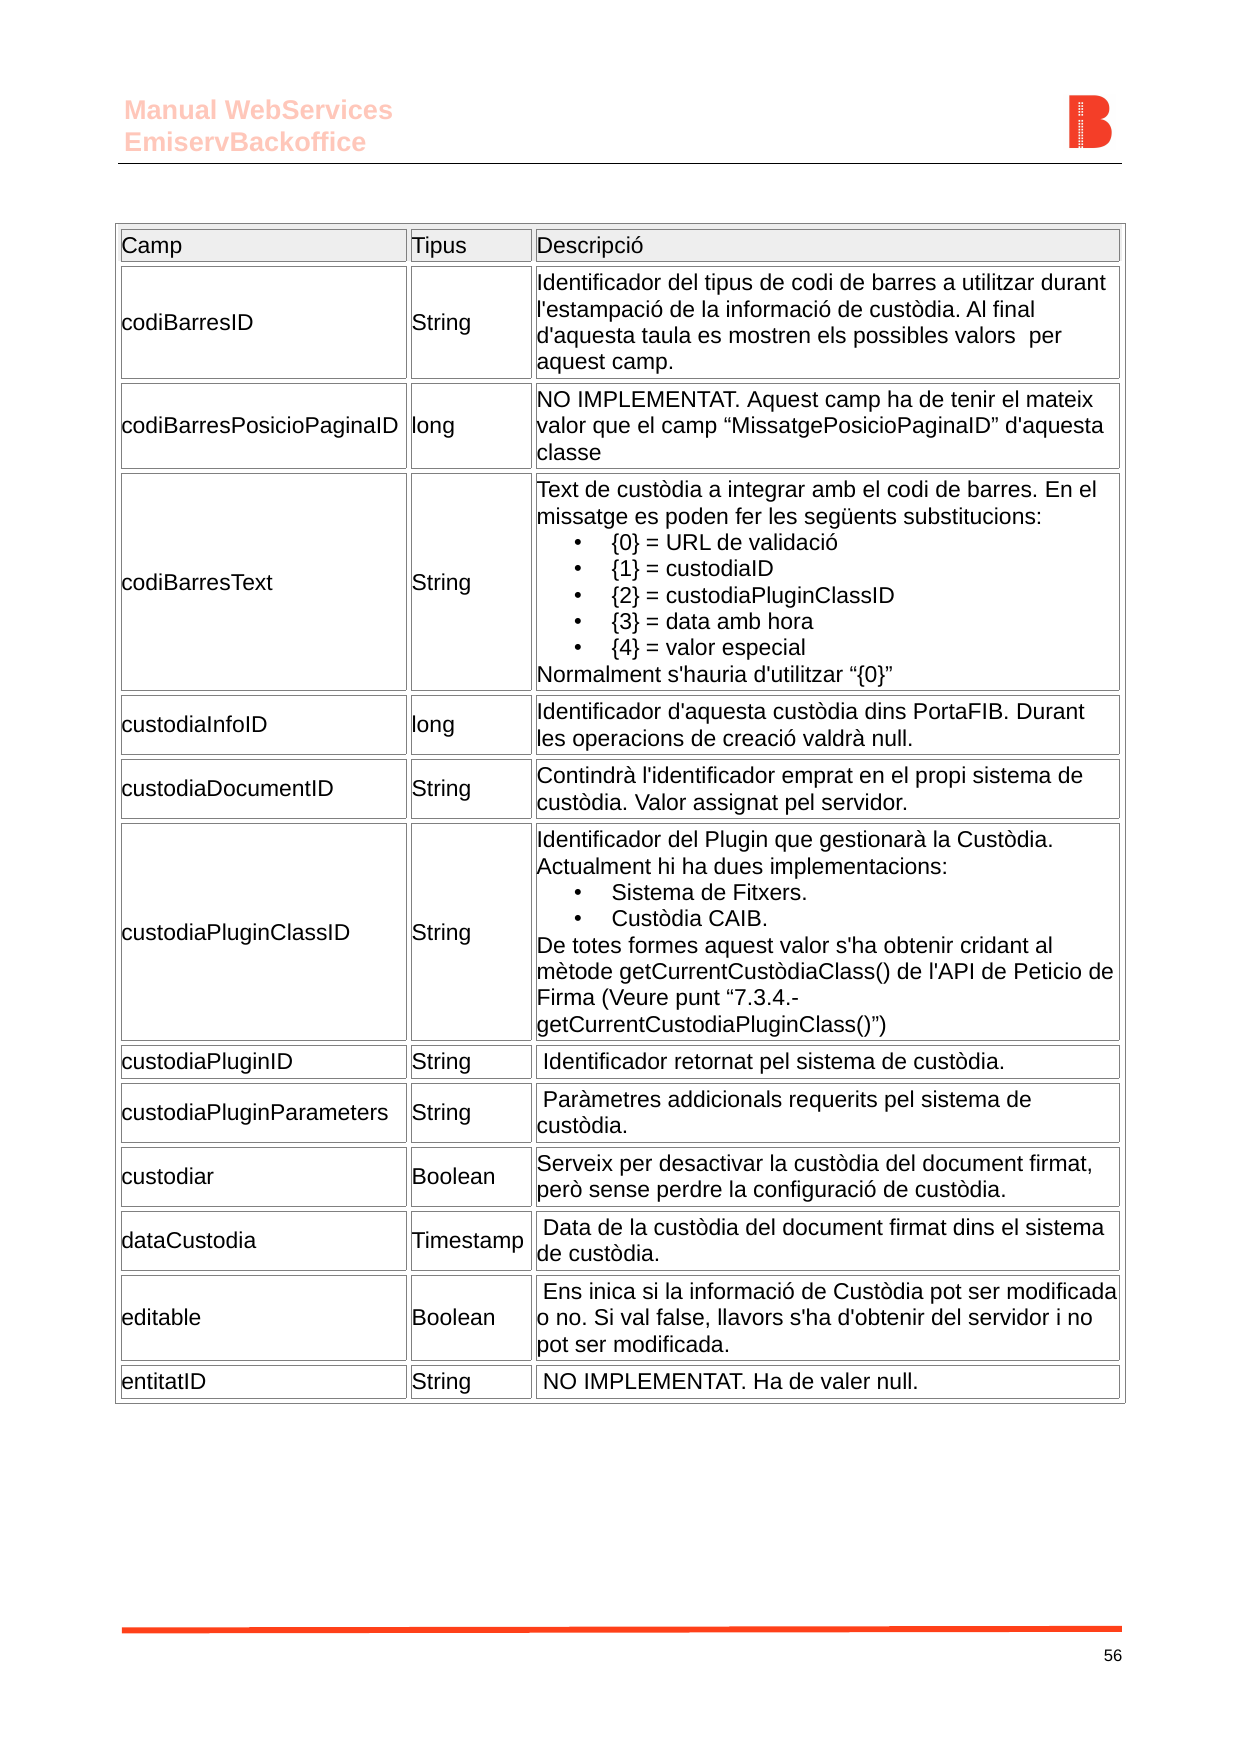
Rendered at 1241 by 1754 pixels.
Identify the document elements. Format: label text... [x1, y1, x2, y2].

table_cell Boolean [409, 1270, 533, 1360]
table_header Camp [118, 224, 408, 261]
table_cell String [409, 1360, 533, 1397]
table_cell Ens inica si la informació de Custòdia pot ser modificada o no. Si val false, llavors s'ha d'obtenir del servidor i no pot ser modificada. [534, 1270, 1122, 1360]
table_cell String [409, 818, 533, 1040]
table_cell long [409, 690, 533, 754]
table_cell custodiaInfoID [118, 690, 408, 754]
table_cell custodiaPluginParameters [118, 1078, 408, 1142]
table_cell custodiaDocumentID [118, 754, 408, 818]
table_cell String [409, 754, 533, 818]
table_cell String [409, 468, 533, 690]
table_cell editable [118, 1270, 408, 1360]
table_cell codiBarresPosicioPaginaID [118, 378, 408, 468]
table_cell NO IMPLEMENTAT. Aquest camp ha de tenir el mateix valor que el camp “MissatgePosicioPaginaID” d'aquesta classe [534, 378, 1122, 468]
table_cell codiBarresText [118, 468, 408, 690]
table_cell Data de la custòdia del document firmat dins el sistema de custòdia. [534, 1206, 1122, 1269]
table_cell Identificador retornat pel sistema de custòdia. [534, 1040, 1122, 1078]
table_cell dataCustodia [118, 1206, 408, 1269]
table_cell custodiaPluginID [118, 1040, 408, 1078]
table_cell custodiar [118, 1142, 408, 1206]
table_cell String [409, 1078, 533, 1142]
table_header Descripció [534, 224, 1122, 261]
picture [1063, 94, 1117, 150]
table_cell Identificador del tipus de codi de barres a utilitzar durant l'estampació de la informació de custòdia. Al final d'aquesta taula es mostren els possibles valors per aquest camp. [534, 261, 1122, 378]
table_cell Contindrà l'identificador emprat en el propi sistema de custòdia. Valor assignat pel servidor. [534, 754, 1122, 818]
table_cell Serveix per desactivar la custòdia del document firmat, però sense perdre la configuració de custòdia. [534, 1142, 1122, 1206]
table_cell Text de custòdia a integrar amb el codi de barres. En el missatge es poden fer les següents substitucions: {0} = URL de validació {1} = custodiaID {2} = custodiaPluginClassID {3} = data amb hora {4} = valor especial Normalment s'hauria d'utilitzar “{0}” [534, 468, 1122, 690]
table_header Tipus [409, 224, 533, 261]
table_cell Timestamp [409, 1206, 533, 1269]
table_cell custodiaPluginClassID [118, 818, 408, 1040]
table_cell Paràmetres addicionals requerits pel sistema de custòdia. [534, 1078, 1122, 1142]
table_cell Identificador del Plugin que gestionarà la Custòdia. Actualment hi ha dues implementacions: Sistema de Fitxers. Custòdia CAIB. De totes formes aquest valor s'ha obtenir cridant al mètode getCurrentCustòdiaClass() de l'API de Peticio de Firma (Veure punt “7.3.4getCurrentCustodiaPluginClass()”) [534, 818, 1122, 1040]
table_cell Identificador d'aquesta custòdia dins PortaFIB. Durant les operacions de creació valdrà null. [534, 690, 1122, 754]
table_cell String [409, 261, 533, 378]
table_cell Boolean [409, 1142, 533, 1206]
table_cell String [409, 1040, 533, 1078]
table_cell entitatID [118, 1360, 408, 1397]
table_cell long [409, 378, 533, 468]
table_cell codiBarresID [118, 261, 408, 378]
table_cell NO IMPLEMENTAT. Ha de valer null. [534, 1360, 1122, 1397]
